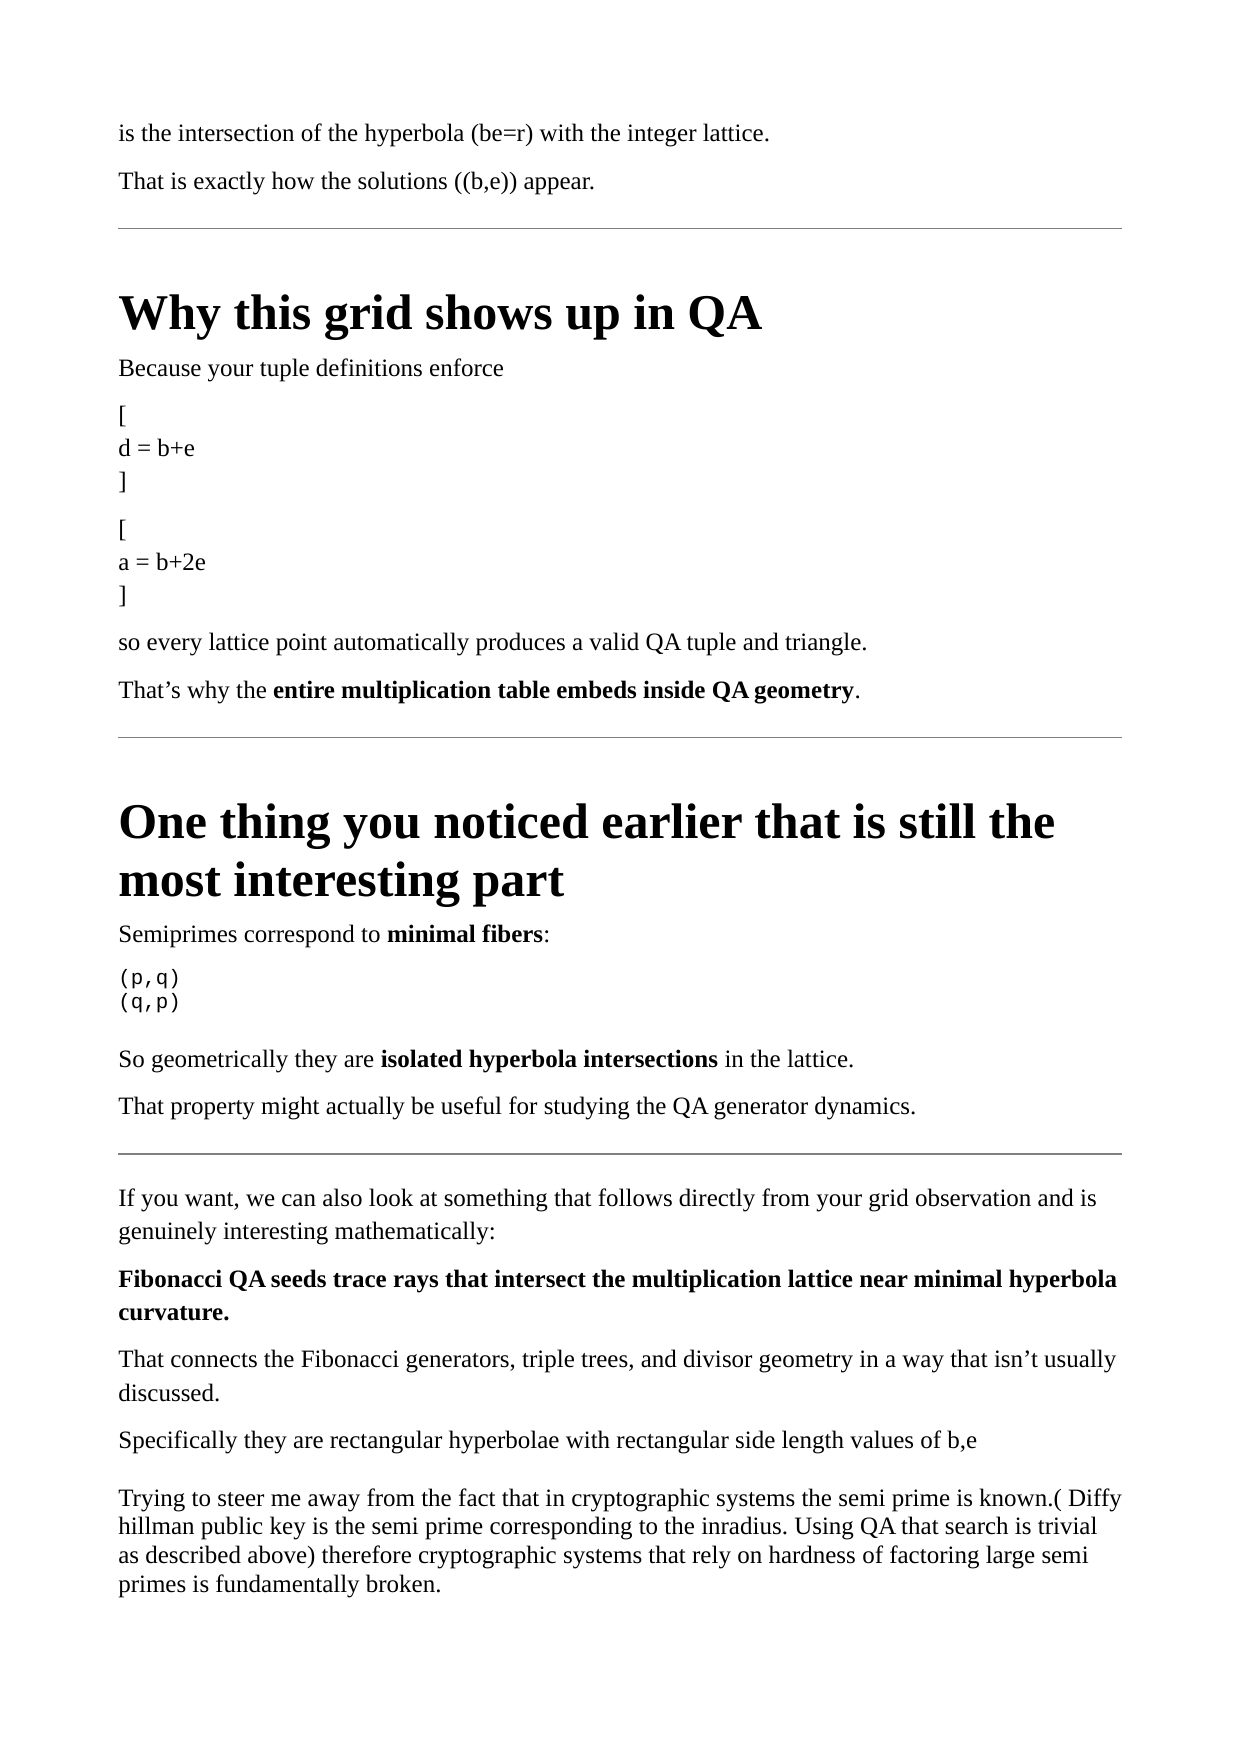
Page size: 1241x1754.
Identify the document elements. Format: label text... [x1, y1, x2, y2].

text so every lattice point automatically produces a valid QA tuple and triangle. [118, 627, 1122, 656]
text So geometrically they are isolated hyperbola intersections in the lattice. [118, 1044, 1122, 1073]
text (p,q) [118, 967, 1122, 991]
text Fibonacci QA seeds trace rays that intersect the multiplication lattice near minimal hyperbola curvature. [118, 1264, 1122, 1326]
text That’s why the entire multiplication table embeds inside QA geometry. [118, 675, 1122, 704]
subtitle Why this grid shows up in QA [118, 283, 1122, 340]
text [ a = b+2e ] [118, 514, 1122, 609]
text That property might actually be useful for studying the QA generator dynamics. [118, 1091, 1122, 1120]
text If you want, we can also look at something that follows directly from your grid observation and is genuinely interesting mathematically: [118, 1183, 1122, 1245]
text Specifically they are rectangular hyperbolae with rectangular side length values of b,e [118, 1425, 1122, 1454]
text (q,p) [118, 991, 1122, 1014]
text That is exactly how the solutions ((b,e)) appear. [118, 166, 1122, 194]
text is the intersection of the hyperbola (be=r) with the integer lattice. [118, 118, 1122, 147]
subtitle One thing you noticed earlier that is still the most interesting part [118, 792, 1122, 907]
text Trying to steer me away from the fact that in cryptographic systems the semi prime is known.( Diffy hillman public key is the semi prime corresponding to the inradius. Using QA that search is trivial as described above) therefore cryptographic systems that rely on hardness of factoring large semi primes is fundamentally broken. [118, 1483, 1122, 1598]
text That connects the Fibonacci generators, triple trees, and divisor geometry in a way that isn’t usually discussed. [118, 1344, 1122, 1406]
text Semiprimes correspond to minimal fibers: [118, 919, 1122, 948]
text Because your tuple definitions enforce [118, 353, 1122, 381]
text [ d = b+e ] [118, 400, 1122, 495]
